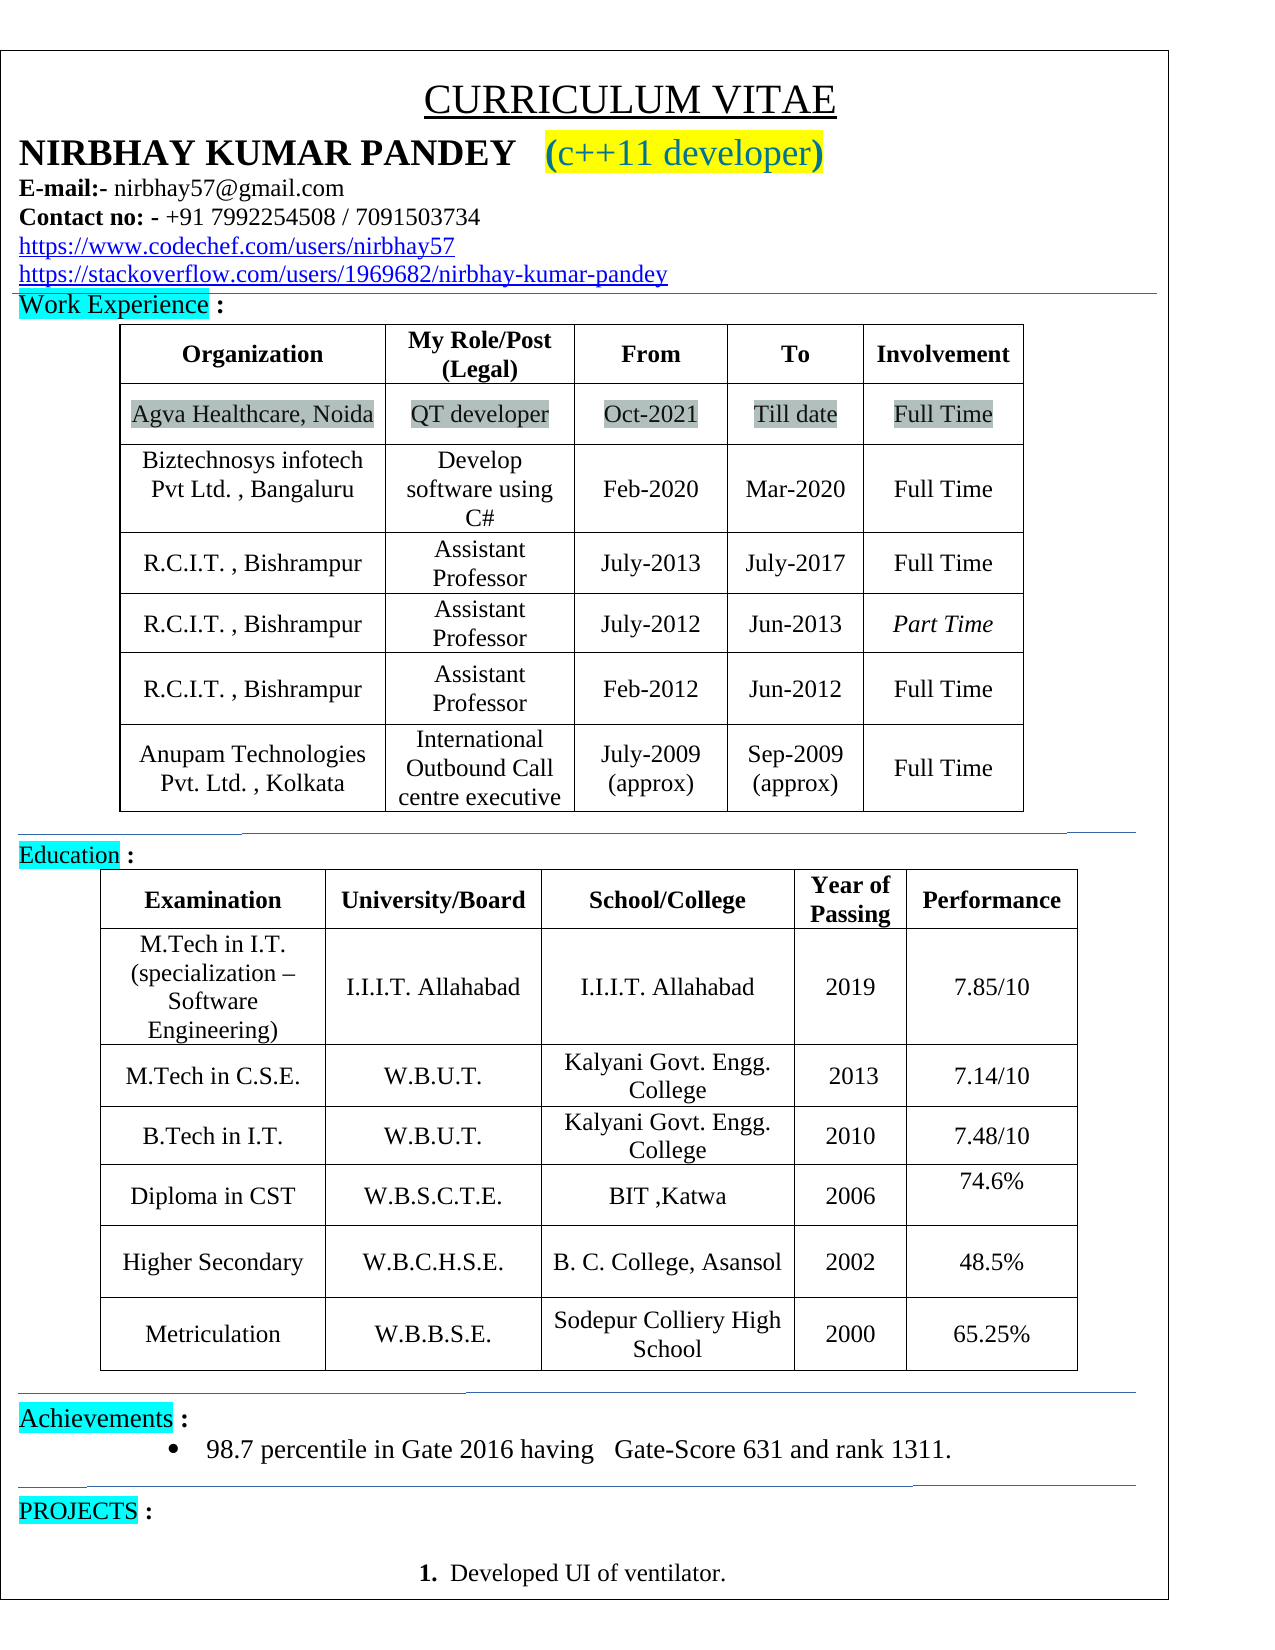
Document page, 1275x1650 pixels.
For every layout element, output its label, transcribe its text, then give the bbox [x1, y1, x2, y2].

text Achievements : [18, 1402, 1087, 1433]
table_header From [575, 325, 727, 382]
text NIRBHAY KUMAR PANDEY (c++11 developer) [19, 130, 1087, 173]
table_cell Higher Secondary [101, 1226, 325, 1297]
table_cell Jun-2013 [728, 594, 863, 652]
table_cell Full Time [864, 725, 1023, 811]
table_cell W.B.S.C.T.E. [326, 1165, 541, 1225]
text CURRICULUM VITAE [131, 75, 1087, 123]
text E-mail:- nirbhay57@gmail.com [19, 173, 1087, 202]
table_cell QT developer [386, 384, 574, 444]
table_header Organization [121, 325, 385, 382]
table_cell R.C.I.T. , Bishrampur [121, 533, 385, 593]
table_cell Full Time [864, 384, 1023, 444]
table_cell 48.5% [907, 1226, 1077, 1297]
table_cell Metriculation [101, 1298, 325, 1370]
table_cell 7.14/10 [907, 1045, 1077, 1106]
table_cell International Outbound Call centre executive [386, 725, 574, 811]
table_cell Agva Healthcare, Noida [121, 384, 385, 444]
table_header Performance [907, 870, 1077, 928]
text https://stackoverflow.com/users/1969682/nirbhay-kumar-pandey [19, 259, 1087, 288]
table_cell Till date [728, 384, 863, 444]
table_cell July-2013 [575, 533, 727, 593]
table_header Involvement [864, 325, 1023, 382]
table_cell M.Tech in I.T. (specialization – Software Engineering) [101, 929, 325, 1044]
table_header To [728, 325, 863, 382]
table_cell 74.6% [907, 1165, 1077, 1225]
table_cell 7.85/10 [907, 929, 1077, 1044]
table_cell Oct-2021 [575, 384, 727, 444]
table_cell R.C.I.T. , Bishrampur [121, 653, 385, 723]
table_cell W.B.C.H.S.E. [326, 1226, 541, 1297]
table_cell Feb-2020 [575, 445, 727, 532]
table_cell 2000 [795, 1298, 906, 1370]
table_cell M.Tech in C.S.E. [101, 1045, 325, 1106]
table_cell July-2012 [575, 594, 727, 652]
table_cell Biztechnosys infotech Pvt Ltd. , Bangaluru [121, 445, 385, 532]
table_cell BIT ,Katwa [542, 1165, 794, 1225]
table_cell 65.25% [907, 1298, 1077, 1370]
table_cell Sodepur Colliery High School [542, 1298, 794, 1370]
text https://www.codechef.com/users/nirbhay57 [19, 231, 1087, 259]
list 98.7 percentile in Gate 2016 having Gate-Score 631 and rank 1311. [169, 1433, 1087, 1465]
table_cell R.C.I.T. , Bishrampur [121, 594, 385, 652]
table_cell W.B.B.S.E. [326, 1298, 541, 1370]
table_cell 2006 [795, 1165, 906, 1225]
table_header Examination [101, 870, 325, 928]
text [19, 288, 1087, 293]
table_cell B.Tech in I.T. [101, 1107, 325, 1164]
table_cell Kalyani Govt. Engg. College [542, 1107, 794, 1164]
table_cell Assistant Professor [386, 533, 574, 593]
table_cell Full Time [864, 533, 1023, 593]
table_cell Kalyani Govt. Engg. College [542, 1045, 794, 1106]
table_cell 2010 [795, 1107, 906, 1164]
text PROJECTS : [19, 1496, 1087, 1524]
table_cell 2002 [795, 1226, 906, 1297]
table_cell Full Time [864, 653, 1023, 723]
table_header University/Board [326, 870, 541, 928]
table_cell Diploma in CST [101, 1165, 325, 1225]
table_cell Assistant Professor [386, 594, 574, 652]
table_header Year of Passing [795, 870, 906, 928]
table_cell Assistant Professor [386, 653, 574, 723]
table_cell Full Time [864, 445, 1023, 532]
table_cell Develop software using C# [386, 445, 574, 532]
text Work Experience : [19, 294, 1087, 319]
table_cell W.B.U.T. [326, 1045, 541, 1106]
table_cell July-2017 [728, 533, 863, 593]
text Contact no: - +91 7992254508 / 7091503734 [19, 202, 1087, 231]
table_cell B. C. College, Asansol [542, 1226, 794, 1297]
table_header School/College [542, 870, 794, 928]
table_cell 7.48/10 [907, 1107, 1077, 1164]
text 1. Developed UI of ventilator. [169, 1558, 1087, 1586]
table_cell Part Time [864, 594, 1023, 652]
table_cell Mar-2020 [728, 445, 863, 532]
table_cell I.I.I.T. Allahabad [542, 929, 794, 1044]
table_cell July-2009 (approx) [575, 725, 727, 811]
table_cell 2013 [795, 1045, 906, 1106]
table_header My Role/Post (Legal) [386, 325, 574, 382]
table_cell W.B.U.T. [326, 1107, 541, 1164]
table_cell 2019 [795, 929, 906, 1044]
table_cell Sep-2009 (approx) [728, 725, 863, 811]
table_cell Feb-2012 [575, 653, 727, 723]
table_cell Jun-2012 [728, 653, 863, 723]
table_cell I.I.I.T. Allahabad [326, 929, 541, 1044]
text Education : [19, 841, 1087, 869]
table_cell Anupam Technologies Pvt. Ltd. , Kolkata [121, 725, 385, 811]
